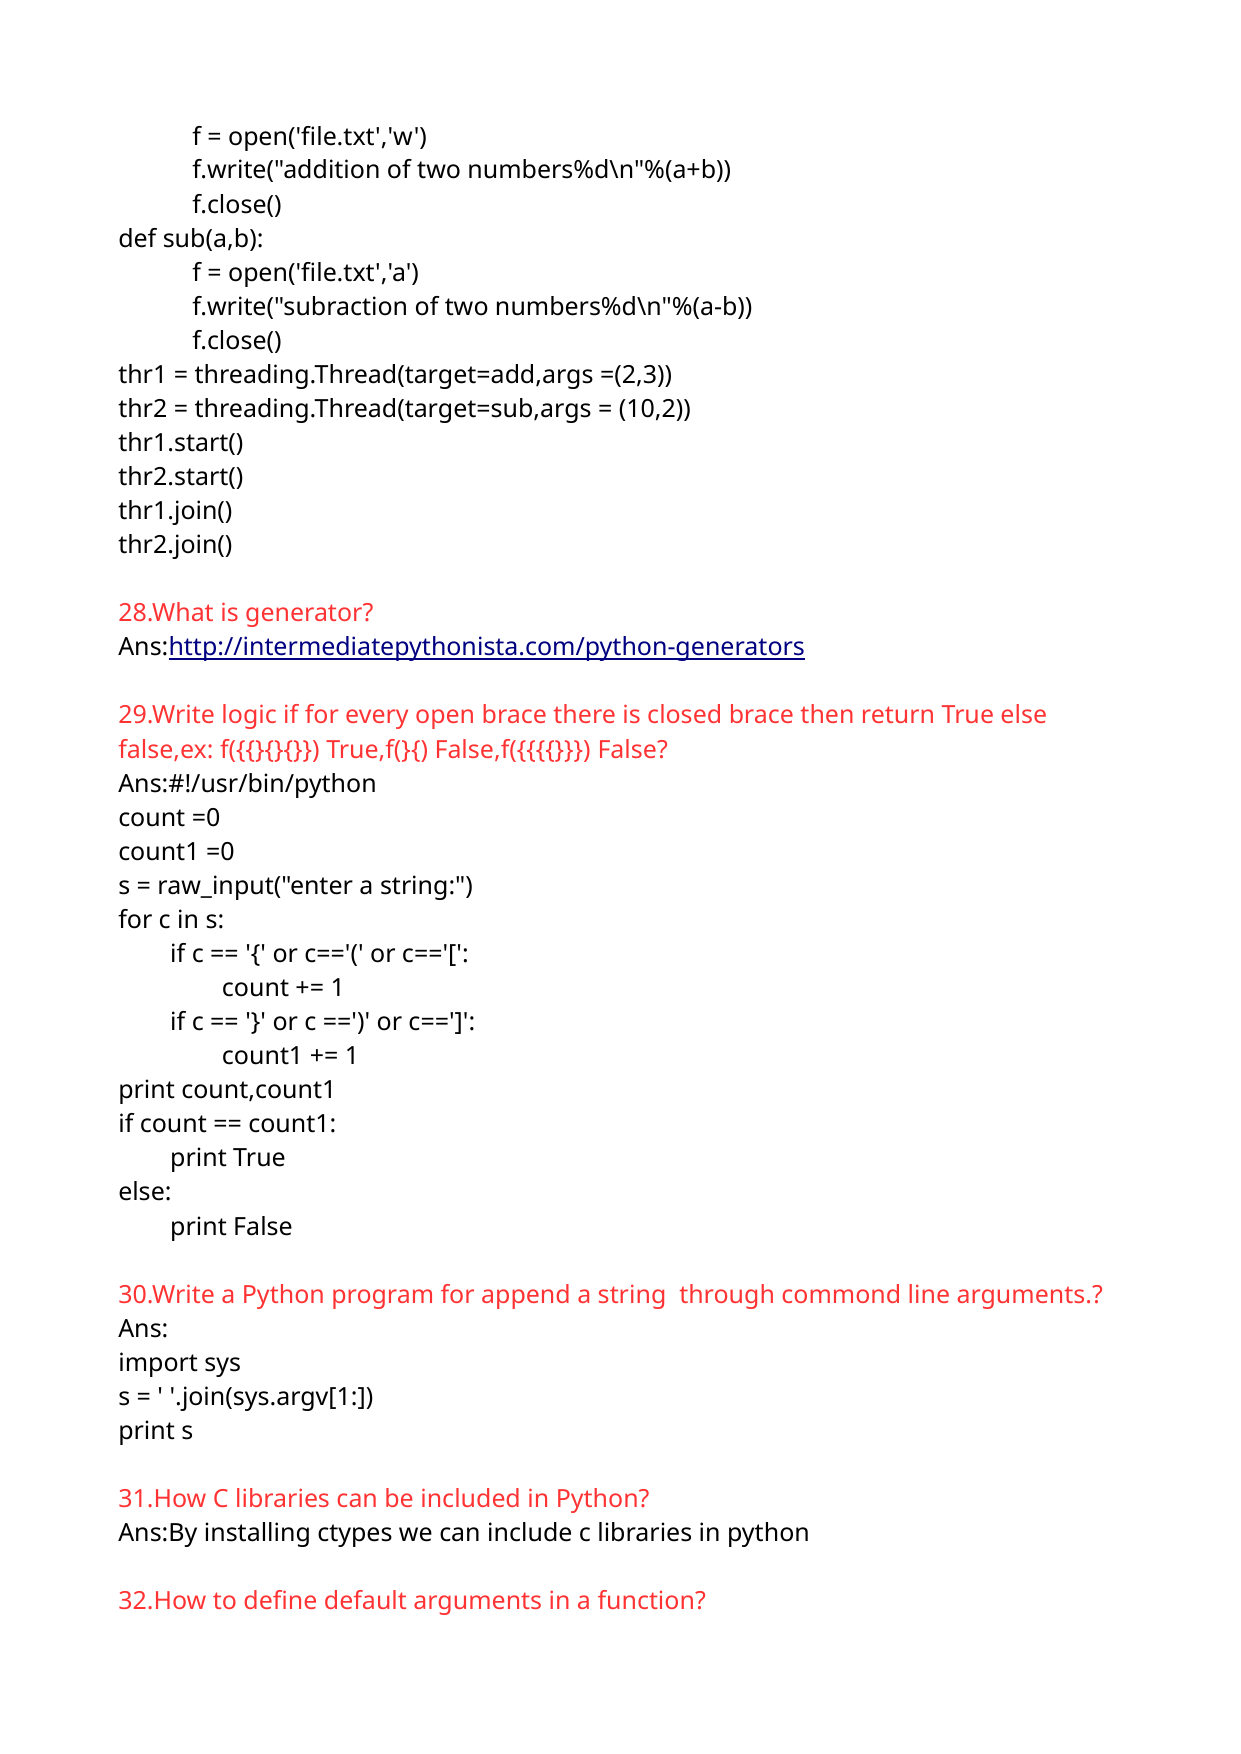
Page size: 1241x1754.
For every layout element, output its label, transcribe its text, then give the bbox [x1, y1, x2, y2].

text if c == '{' or c=='(' or c=='[': [118, 936, 1122, 970]
text 30.Write a Python program for append a string through commond line arguments.? [118, 1276, 1122, 1310]
text thr2.join() [118, 527, 1122, 561]
text Ans: [118, 1310, 1122, 1344]
text print True [118, 1140, 1122, 1174]
text 32.How to define default arguments in a function? [118, 1583, 1122, 1617]
text 29.Write logic if for every open brace there is closed brace then return True else false,ex: f({{}{}{}}) ­True,f(}{) ­False,f({{{{}}}) ­False? [118, 697, 1122, 765]
text f = open('file.txt','a') [118, 254, 1122, 288]
text def sub(a,b): [118, 220, 1122, 254]
text s = raw_input("enter a string:") [118, 867, 1122, 902]
text f.close() [118, 186, 1122, 220]
text for c in s: [118, 902, 1122, 936]
text count += 1 [118, 970, 1122, 1004]
text count =0 [118, 799, 1122, 833]
text else: [118, 1174, 1122, 1208]
text Ans:#!/usr/bin/python [118, 765, 1122, 799]
text import sys [118, 1344, 1122, 1378]
text f.write("subraction of two numbers%d\n"%(a-b)) [118, 288, 1122, 322]
text f.write("addition of two numbers%d\n"%(a+b)) [118, 152, 1122, 186]
text 31.How C libraries can be included in Python? [118, 1481, 1122, 1515]
text f = open('file.txt','w') [118, 118, 1122, 152]
text thr1 = threading.Thread(target=add,args =(2,3)) [118, 357, 1122, 391]
text thr2 = threading.Thread(target=sub,args = (10,2)) [118, 391, 1122, 425]
text print s [118, 1412, 1122, 1447]
text s = ' '.join(sys.argv[1:]) [118, 1378, 1122, 1412]
text if c == '}' or c ==')' or c==']': [118, 1004, 1122, 1038]
text f.close() [118, 322, 1122, 357]
text thr2.start() [118, 459, 1122, 493]
text Ans:http://intermediatepythonista.com/python-generators [118, 629, 1122, 663]
text print count,count1 [118, 1072, 1122, 1106]
text thr1.join() [118, 493, 1122, 527]
text print False [118, 1208, 1122, 1242]
text count1 =0 [118, 833, 1122, 867]
text Ans:By installing ctypes we can include c libraries in python [118, 1515, 1122, 1549]
text thr1.start() [118, 425, 1122, 459]
text 28.What is generator? [118, 595, 1122, 629]
text count1 += 1 [118, 1038, 1122, 1072]
text if count == count1: [118, 1106, 1122, 1140]
